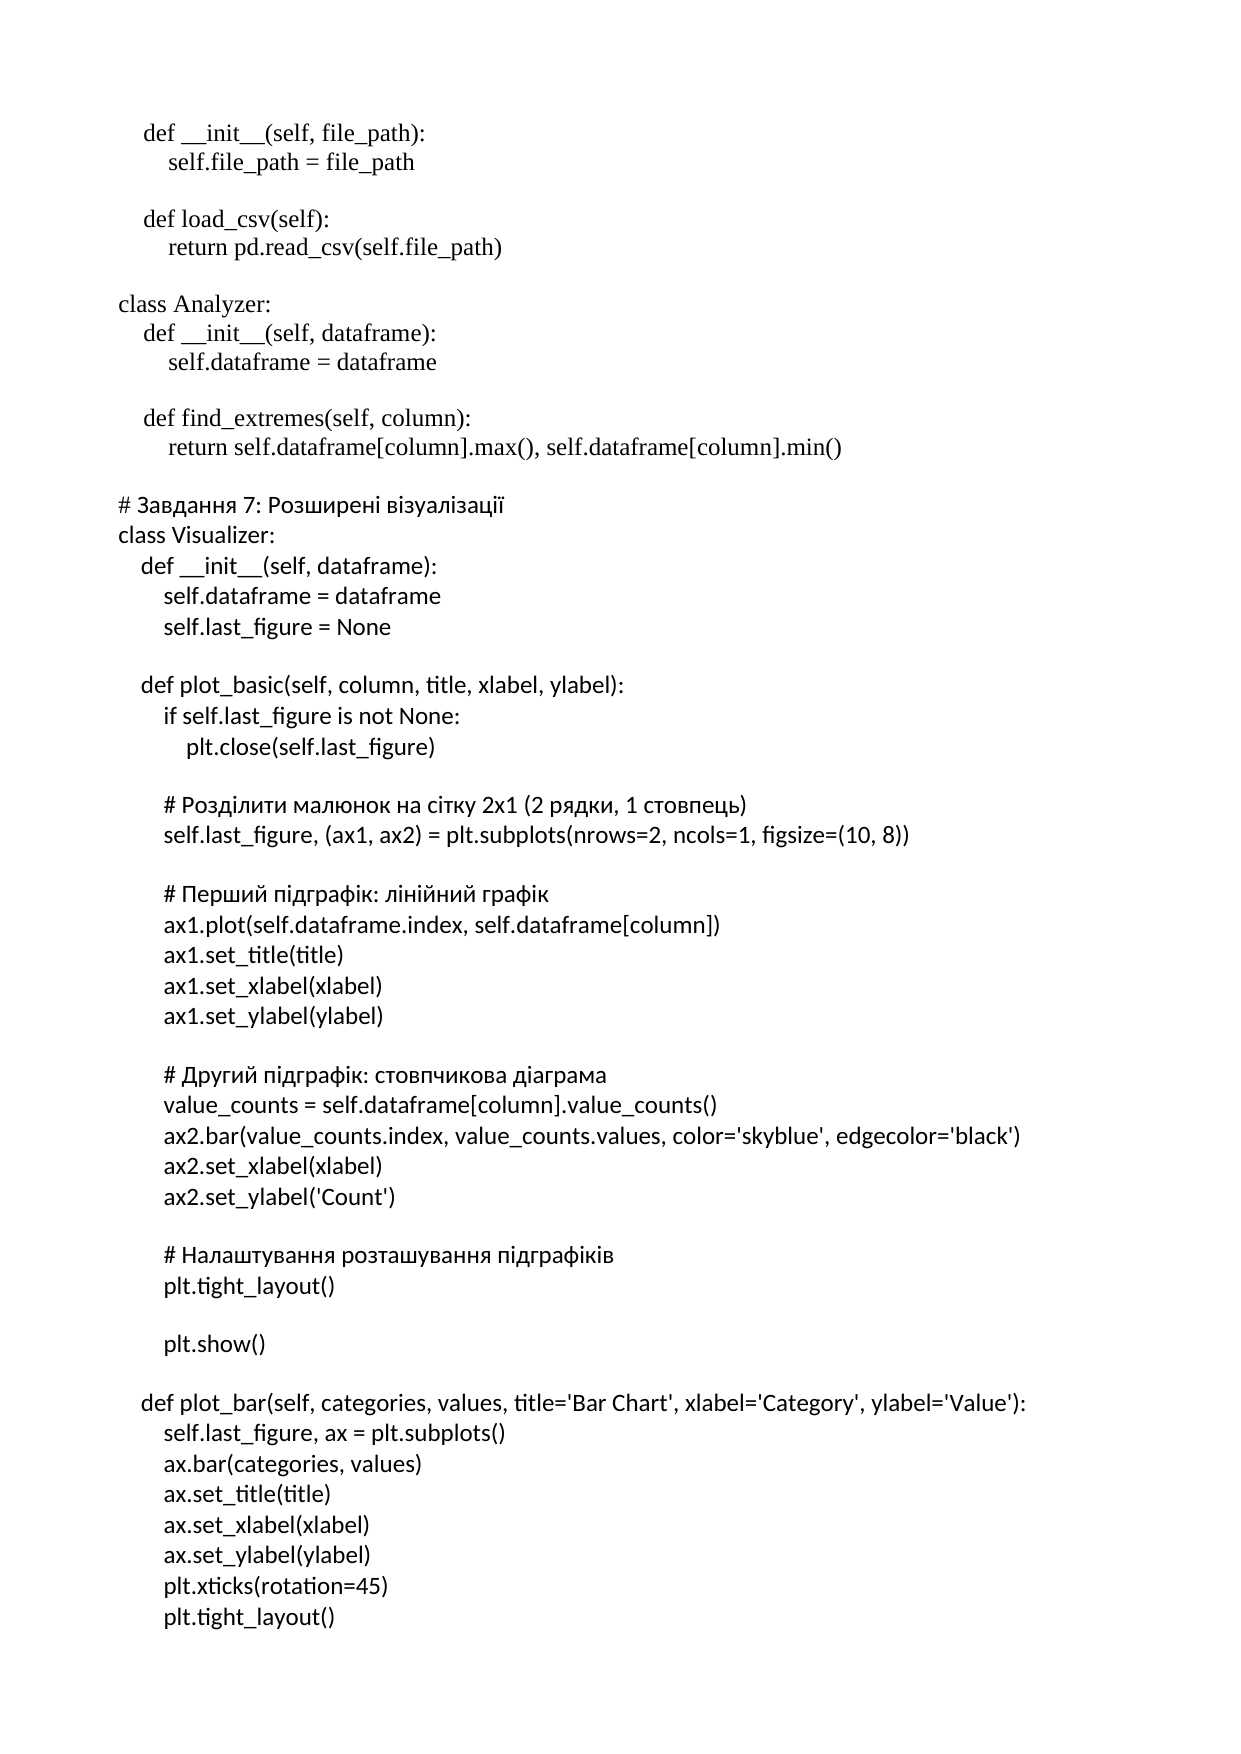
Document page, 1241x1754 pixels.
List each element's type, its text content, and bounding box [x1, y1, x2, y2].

text ax2.set_ylabel('Count') [118, 1181, 1122, 1211]
text def plot_basic(self, column, title, xlabel, ylabel): [118, 669, 1122, 700]
text ax.set_xlabel(xlabel) [118, 1509, 1122, 1540]
text class Visualizer: [118, 519, 1122, 550]
text ax1.plot(self.dataframe.index, self.dataframe[column]) [118, 909, 1122, 939]
text plt.close(self.last_figure) [118, 731, 1122, 761]
text ax.set_title(title) [118, 1479, 1122, 1509]
text # Перший підграфік: лінійний графік [118, 878, 1122, 909]
text self.last_figure, (ax1, ax2) = plt.subplots(nrows=2, ncols=1, figsize=(10, 8)) [118, 820, 1122, 850]
text ax2.bar(value_counts.index, value_counts.values, color='skyblue', edgecolor='black') [118, 1120, 1122, 1150]
text self.dataframe = dataframe [118, 581, 1122, 611]
text def __init__(self, file_path): [118, 118, 1122, 147]
text def __init__(self, dataframe): [118, 550, 1122, 581]
text if self.last_figure is not None: [118, 700, 1122, 731]
text # Завдання 7: Розширені візуалізації [118, 489, 1122, 519]
text ax1.set_xlabel(xlabel) [118, 970, 1122, 1000]
text self.last_figure = None [118, 611, 1122, 642]
text plt.tight_layout() [118, 1270, 1122, 1301]
text def load_csv(self): [118, 204, 1122, 232]
text self.dataframe = dataframe [118, 347, 1122, 375]
text self.last_figure, ax = plt.subplots() [118, 1418, 1122, 1448]
text # Другий підграфік: стовпчикова діаграма [118, 1059, 1122, 1089]
text self.file_path = file_path [118, 147, 1122, 176]
text ax2.set_xlabel(xlabel) [118, 1150, 1122, 1181]
text ax.bar(categories, values) [118, 1448, 1122, 1479]
text ax1.set_title(title) [118, 939, 1122, 970]
text # Розділити малюнок на сітку 2x1 (2 рядки, 1 стовпець) [118, 789, 1122, 820]
text class Analyzer: [118, 289, 1122, 318]
text plt.tight_layout() [118, 1601, 1122, 1631]
text ax.set_ylabel(ylabel) [118, 1540, 1122, 1570]
text return pd.read_csv(self.file_path) [118, 232, 1122, 261]
text plt.xticks(rotation=45) [118, 1570, 1122, 1601]
text value_counts = self.dataframe[column].value_counts() [118, 1089, 1122, 1120]
text def __init__(self, dataframe): [118, 318, 1122, 347]
text # Налаштування розташування підграфіків [118, 1239, 1122, 1270]
text return self.dataframe[column].max(), self.dataframe[column].min() [118, 432, 1122, 461]
text def find_extremes(self, column): [118, 403, 1122, 432]
text plt.show() [118, 1328, 1122, 1359]
text ax1.set_ylabel(ylabel) [118, 1000, 1122, 1031]
text def plot_bar(self, categories, values, title='Bar Chart', xlabel='Category', ylabel='Value'): [118, 1387, 1122, 1418]
